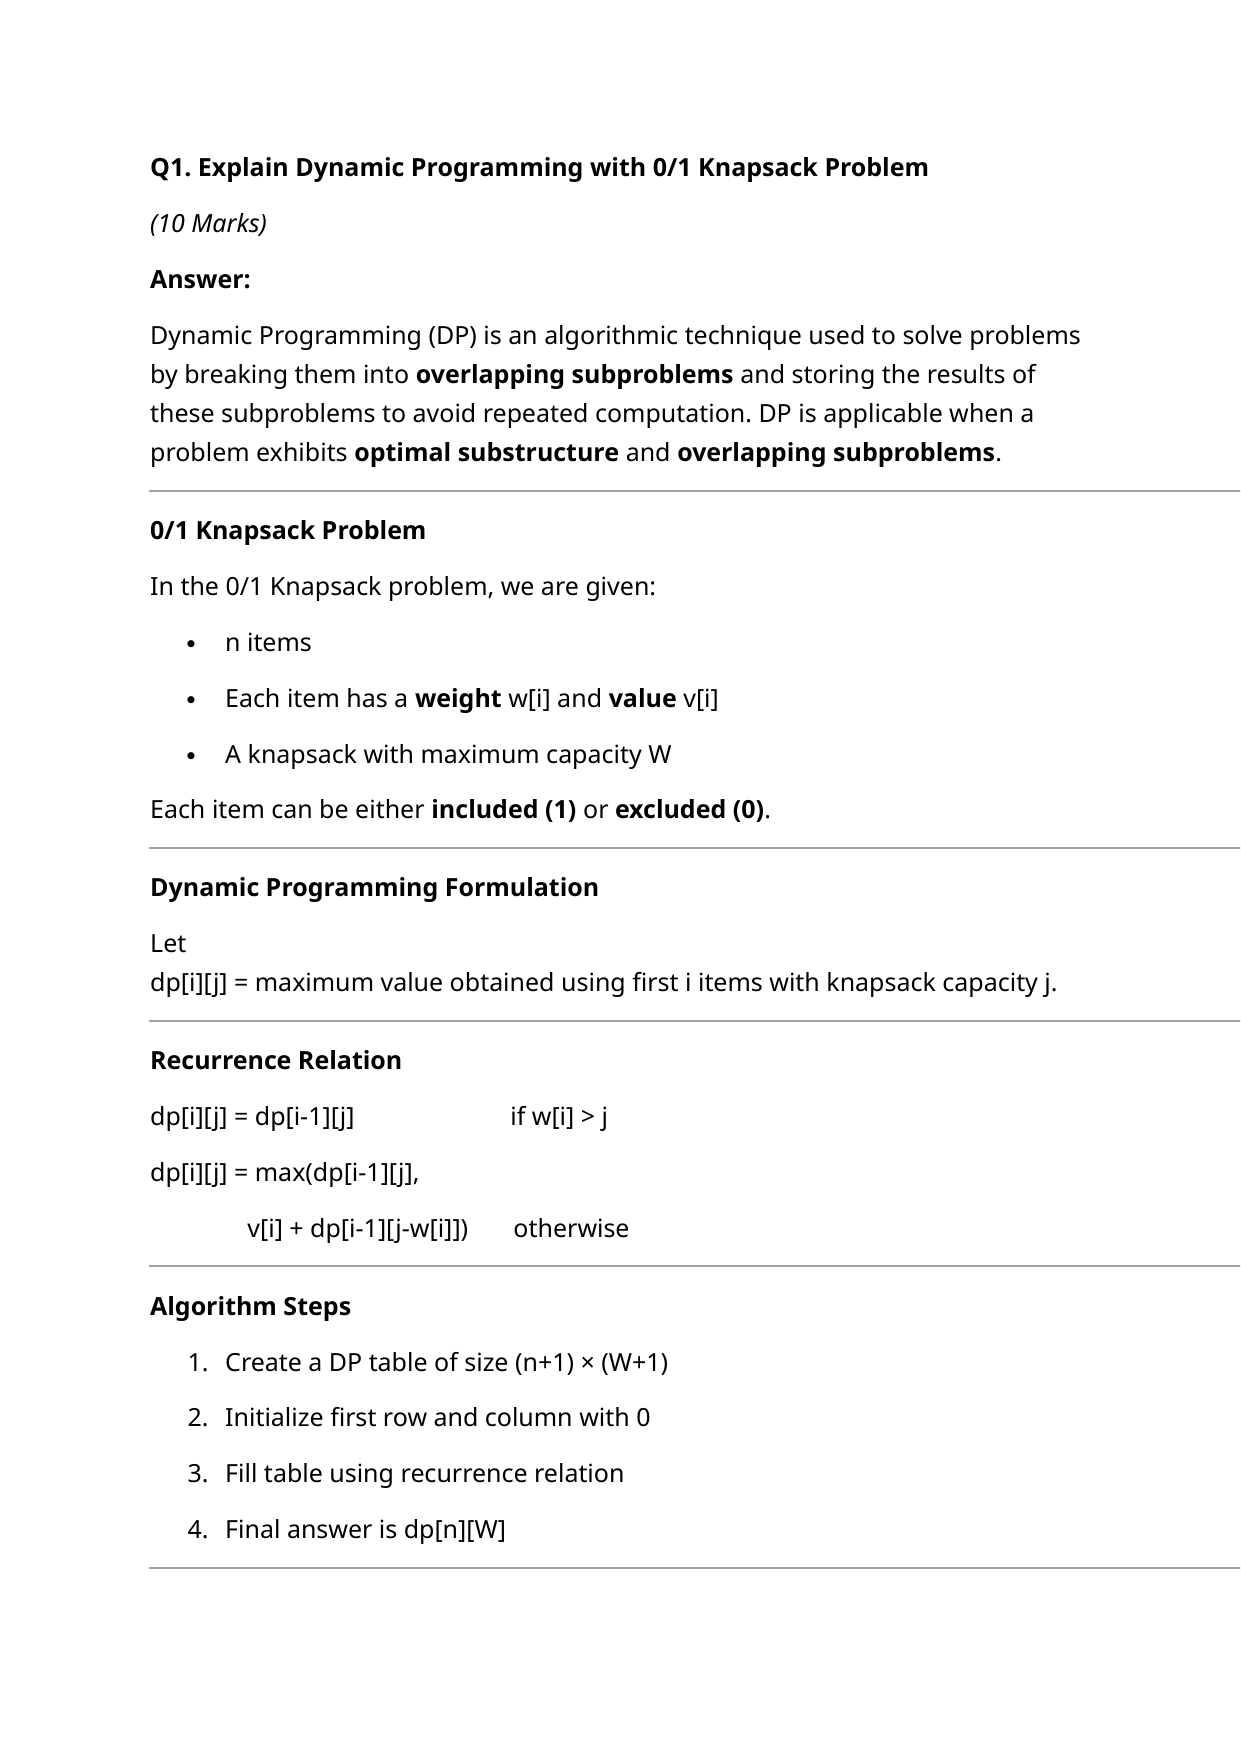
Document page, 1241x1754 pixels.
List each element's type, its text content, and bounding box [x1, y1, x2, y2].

text Dynamic Programming Formulation [150, 870, 1090, 904]
list n items [187, 624, 1090, 659]
text Q1. Explain Dynamic Programming with 0/1 Knapsack Problem [150, 150, 1090, 184]
list Initialize first row and column with 0 [187, 1400, 1090, 1434]
text dp[i][j] = dp[i-1][j] if w[i] > j [150, 1099, 1090, 1133]
text Dynamic Programming (DP) is an algorithmic technique used to solve problems by breaking them into overlapping subproblems and storing the results of these subproblems to avoid repeated computation. DP is applicable when a problem exhibits optimal substructure and overlapping subproblems. [150, 317, 1090, 469]
text In the 0/1 Knapsack problem, we are given: [150, 569, 1090, 603]
list A knapsack with maximum capacity W [187, 736, 1090, 770]
text Recurrence Relation [150, 1043, 1090, 1077]
list Each item has a weight w[i] and value v[i] [187, 680, 1090, 714]
text 0/1 Knapsack Problem [150, 513, 1090, 547]
text v[i] + dp[i-1][j-w[i]]) otherwise [150, 1210, 1090, 1244]
text Each item can be either included (1) or excluded (0). [150, 792, 1090, 826]
text (10 Marks) [150, 206, 1090, 240]
text Let dp[i][j] = maximum value obtained using first i items with knapsack capacity j. [150, 926, 1090, 999]
text Algorithm Steps [150, 1288, 1090, 1322]
list Create a DP table of size (n+1) × (W+1) [187, 1344, 1090, 1378]
text Answer: [150, 262, 1090, 296]
text dp[i][j] = max(dp[i-1][j], [150, 1154, 1090, 1189]
list Final answer is dp[n][W] [187, 1512, 1090, 1546]
list Fill table using recurrence relation [187, 1456, 1090, 1490]
